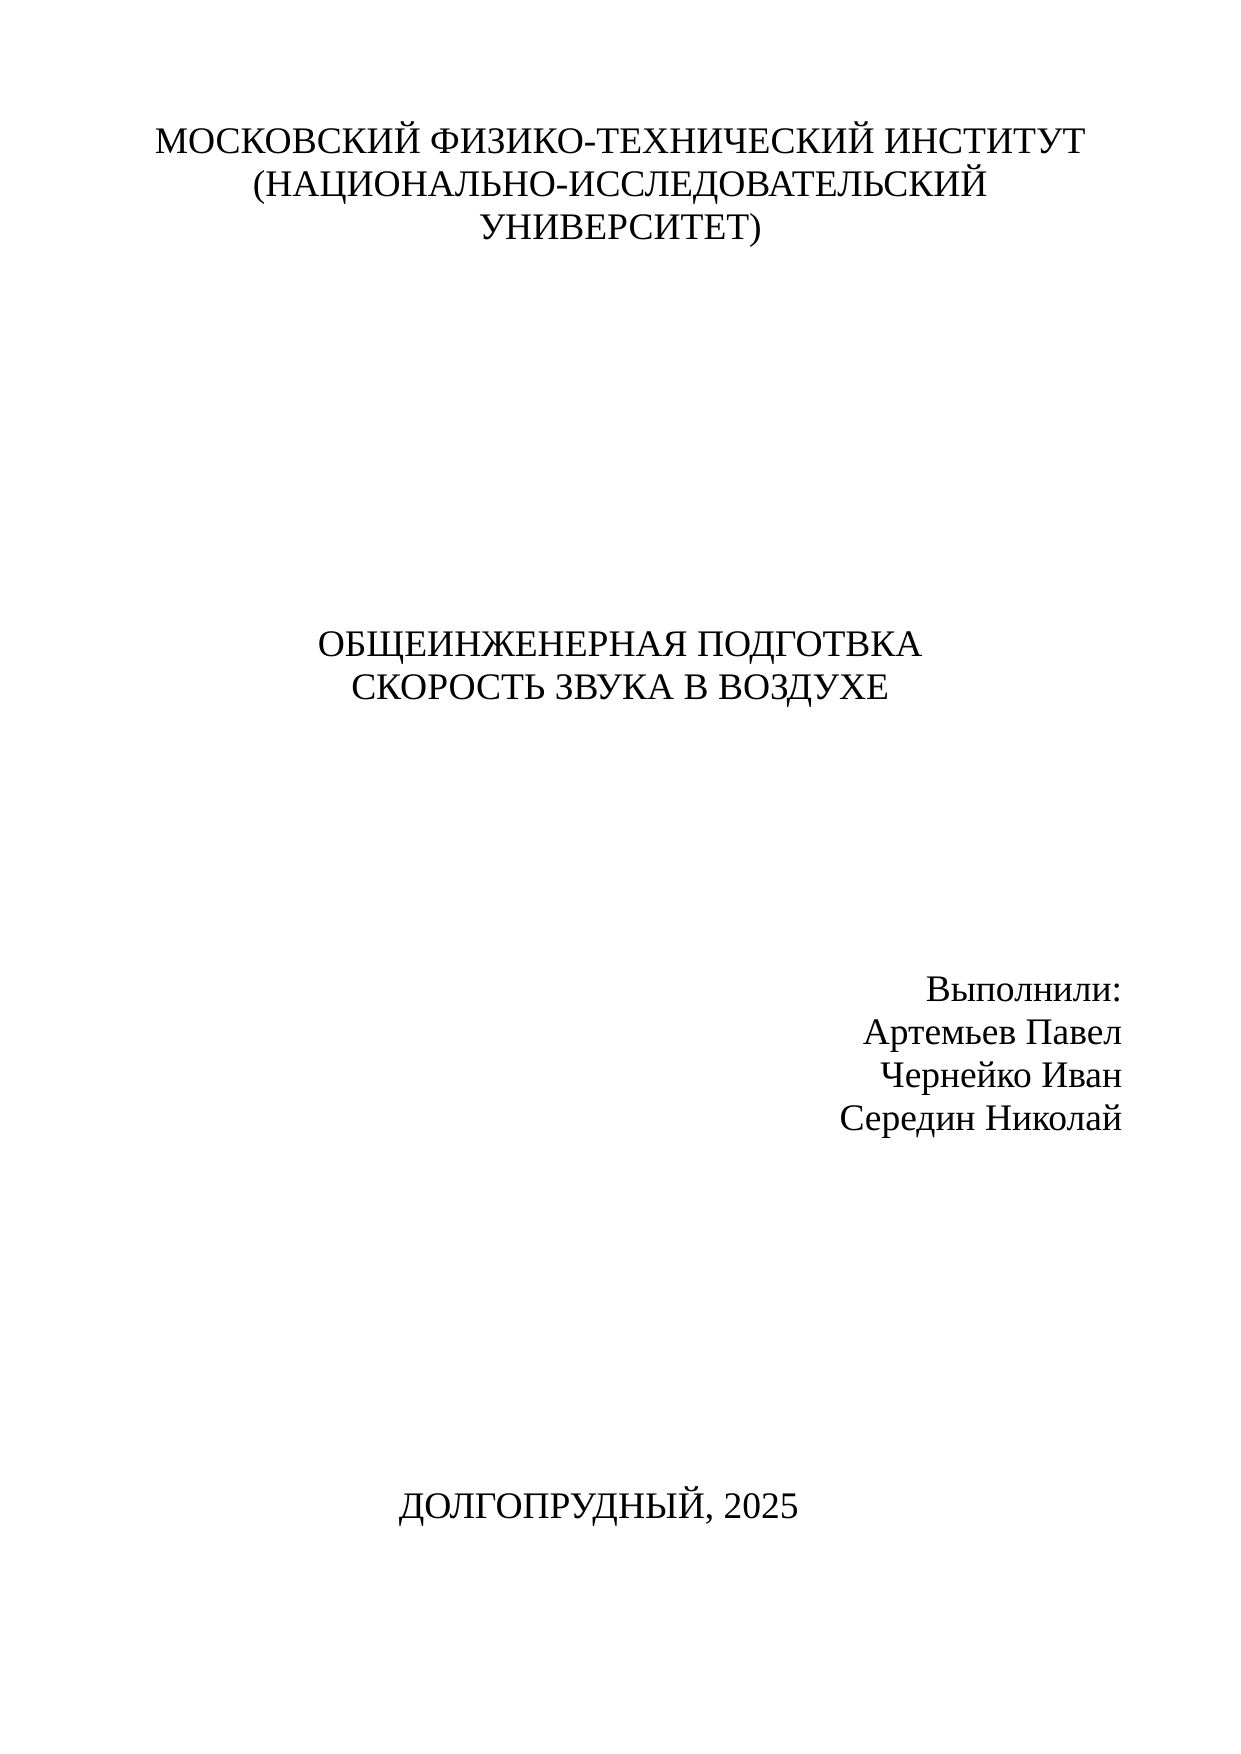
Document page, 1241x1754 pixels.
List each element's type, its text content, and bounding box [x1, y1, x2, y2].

text Середин Николай [118, 1096, 1122, 1139]
text СКОРОСТЬ ЗВУКА В ВОЗДУХЕ [118, 664, 1122, 707]
text МОСКОВСКИЙ ФИЗИКО-ТЕХНИЧЕСКИЙ ИНСТИТУТ (НАЦИОНАЛЬНО-ИССЛЕДОВАТЕЛЬСКИЙ УНИВЕРСИТЕТ) [118, 118, 1122, 247]
text Чернейко Иван [118, 1052, 1122, 1096]
text Артемьев Павел [118, 1009, 1122, 1052]
text ДОЛГОПРУДНЫЙ, 2025 [118, 1484, 1122, 1527]
text Выполнили: [118, 966, 1122, 1009]
text ОБЩЕИНЖЕНЕРНАЯ ПОДГОТВКА [118, 621, 1122, 664]
